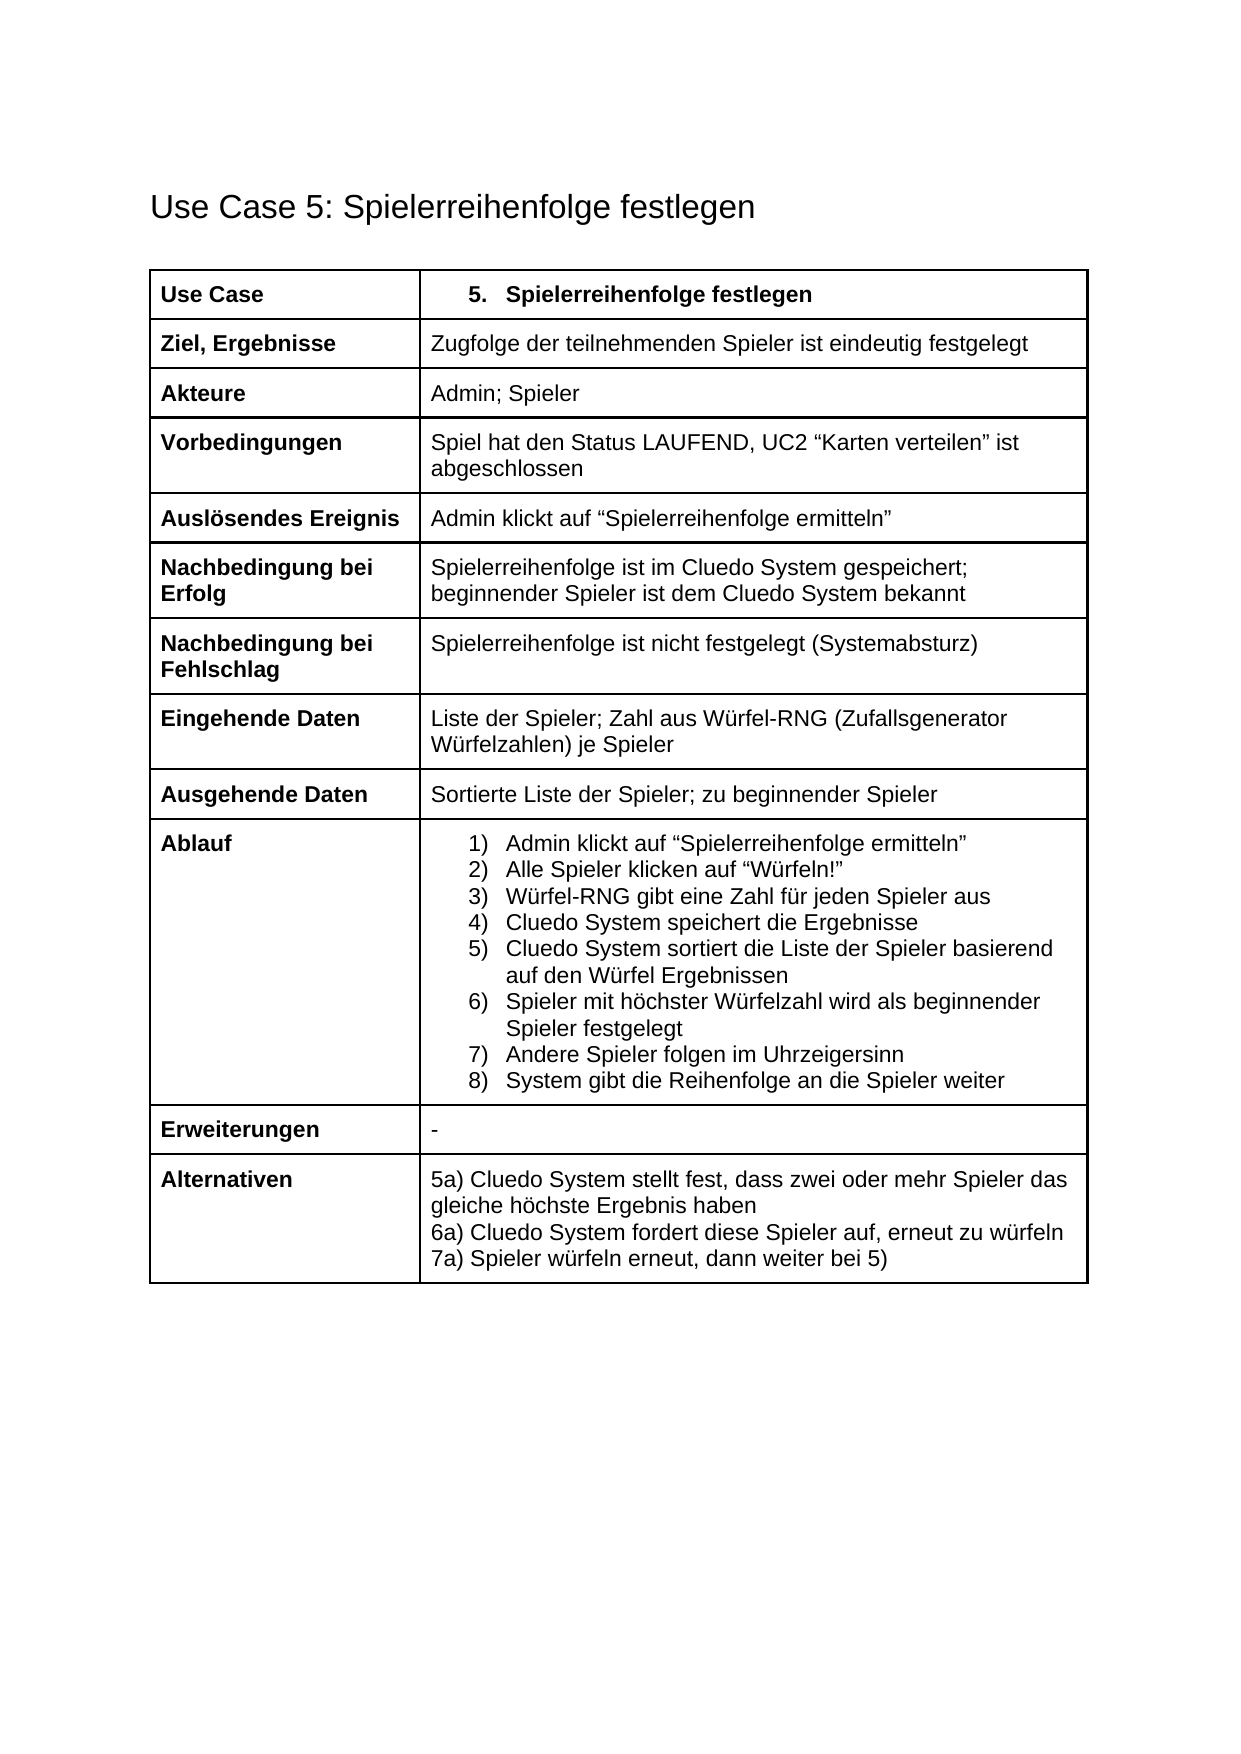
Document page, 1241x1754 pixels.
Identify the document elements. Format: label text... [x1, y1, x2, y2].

table_cell - [421, 1106, 1086, 1153]
table_cell Auslösendes Ereignis [151, 494, 419, 541]
table_header Spielerreihenfolge festlegen [421, 271, 1086, 318]
table_cell Admin klickt auf “Spielerreihenfolge ermitteln” Alle Spieler klicken auf “Würfeln!” Würfel-RNG gibt eine Zahl für jeden Spieler aus Cluedo System speichert die Ergebnisse Cluedo System sortiert die Liste der Spieler basierend auf den Würfel Ergebnissen Spieler mit höchster Würfelzahl wird als beginnender Spieler festgelegt Andere Spieler folgen im Uhrzeigersinn System gibt die Reihenfolge an die Spieler weiter [421, 820, 1086, 1104]
subtitle Use Case 5: Spielerreihenfolge festlegen [150, 187, 1090, 226]
table_cell Spielerreihenfolge ist im Cluedo System gespeichert; beginnender Spieler ist dem Cluedo System bekannt [421, 544, 1086, 617]
table_cell 5a) Cluedo System stellt fest, dass zwei oder mehr Spieler das gleiche höchste Ergebnis haben 6a) Cluedo System fordert diese Spieler auf, erneut zu würfeln 7a) Spieler würfeln erneut, dann weiter bei 5) [421, 1155, 1086, 1282]
table_cell Ausgehende Daten [151, 770, 419, 817]
table_cell Zugfolge der teilnehmenden Spieler ist eindeutig festgelegt [421, 320, 1086, 367]
table_cell Alternativen [151, 1155, 419, 1282]
table_header Use Case [151, 271, 419, 318]
table_cell Ziel, Ergebnisse [151, 320, 419, 367]
table_cell Erweiterungen [151, 1106, 419, 1153]
table_cell Sortierte Liste der Spieler; zu beginnender Spieler [421, 770, 1086, 817]
table_cell Eingehende Daten [151, 695, 419, 768]
table_cell Akteure [151, 369, 419, 416]
table_cell Spiel hat den Status LAUFEND, UC2 “Karten verteilen” ist abgeschlossen [421, 419, 1086, 492]
table_cell Nachbedingung bei Erfolg [151, 544, 419, 617]
table_cell Spielerreihenfolge ist nicht festgelegt (Systemabsturz) [421, 619, 1086, 693]
table_cell Nachbedingung bei Fehlschlag [151, 619, 419, 693]
table_cell Admin klickt auf “Spielerreihenfolge ermitteln” [421, 494, 1086, 541]
table_cell Vorbedingungen [151, 419, 419, 492]
table_cell Ablauf [151, 820, 419, 1104]
table_cell Liste der Spieler; Zahl aus Würfel-RNG (Zufallsgenerator Würfelzahlen) je Spieler [421, 695, 1086, 768]
table_cell Admin; Spieler [421, 369, 1086, 416]
